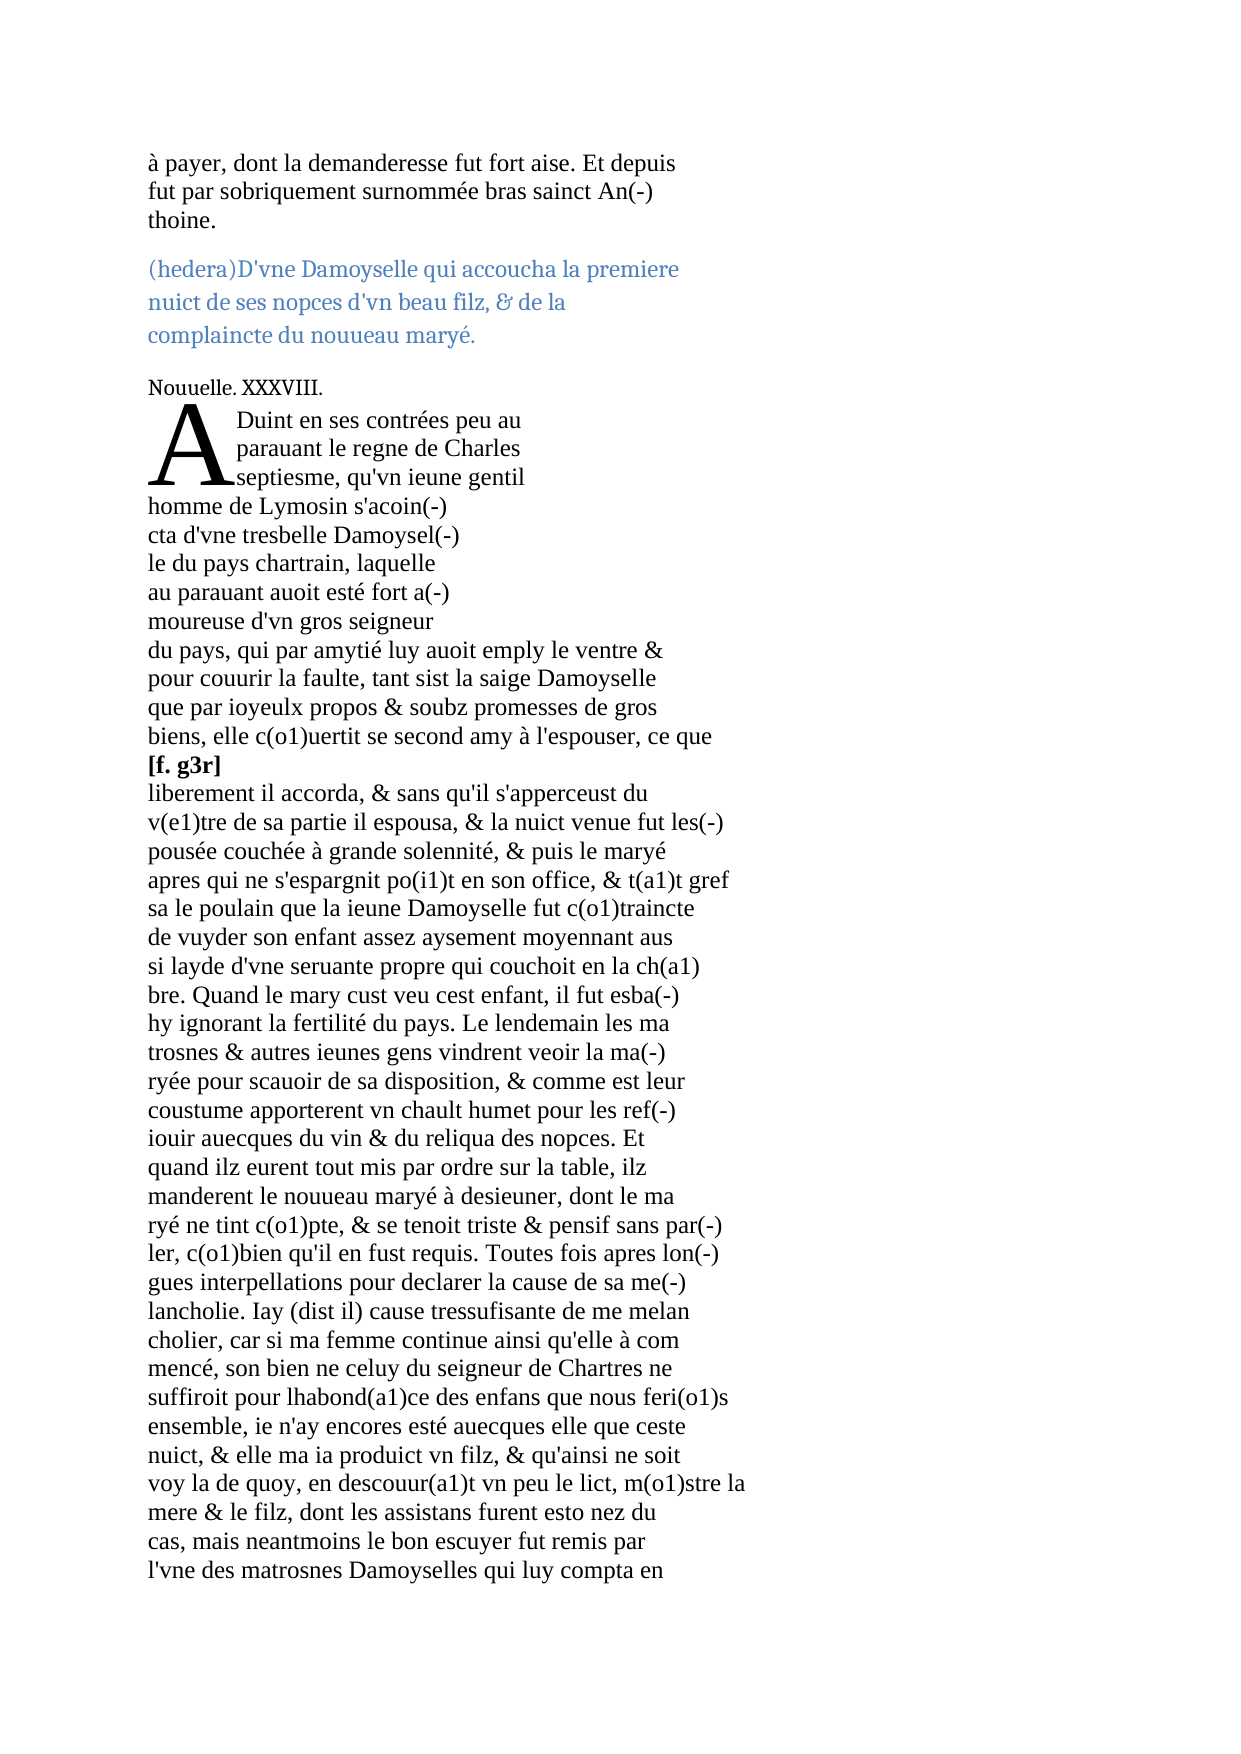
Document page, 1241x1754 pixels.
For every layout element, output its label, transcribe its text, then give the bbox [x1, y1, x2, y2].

text à payer, dont la demanderesse fut fort aise. Et depuis fut par sobriquement surnommée bras sainct An(-) thoine. [148, 148, 1093, 234]
text ADuint en ses contrées peu au parauant le regne de Charles septiesme, qu'vn ieune gentil homme de Lymosin s'acoin(-) cta d'vne tresbelle Damoysel(-) le du pays chartrain, laquelle au parauant auoit esté fort a(-) moureuse d'vn gros seigneur du pays, qui par amytié luy auoit emply le ventre & pour couurir la faulte, tant sist la saige Damoyselle que par ioyeulx propos & soubz promesses de gros biens, elle c(o1)uertit se second amy à l'espouser, ce que [f. g3r] liberement il accorda, & sans qu'il s'apperceust du v(e1)tre de sa partie il espousa, & la nuict venue fut les(-) pousée couchée à grande solennité, & puis le maryé apres qui ne s'espargnit po(i1)t en son office, & t(a1)t gref sa le poulain que la ieune Damoyselle fut c(o1)traincte de vuyder son enfant assez aysement moyennant aus si layde d'vne seruante propre qui couchoit en la ch(a1) bre. Quand le mary cust veu cest enfant, il fut esba(-) hy ignorant la fertilité du pays. Le lendemain les ma trosnes & autres ieunes gens vindrent veoir la ma(-) ryée pour scauoir de sa disposition, & comme est leur coustume apporterent vn chault humet pour les ref(-) iouir auecques du vin & du reliqua des nopces. Et quand ilz eurent tout mis par ordre sur la table, ilz manderent le nouueau maryé à desieuner, dont le ma ryé ne tint c(o1)pte, & se tenoit triste & pensif sans par(-) ler, c(o1)bien qu'il en fust requis. Toutes fois apres lon(-) gues interpellations pour declarer la cause de sa me(-) lancholie. Iay (dist il) cause tressufisante de me melan cholier, car si ma femme continue ainsi qu'elle à com mencé, son bien ne celuy du seigneur de Chartres ne suffiroit pour lhabond(a1)ce des enfans que nous feri(o1)s ensemble, ie n'ay encores esté auecques elle que ceste nuict, & elle ma ia produict vn filz, & qu'ainsi ne soit voy la de quoy, en descouur(a1)t vn peu le lict, m(o1)stre la mere & le filz, dont les assistans furent esto nez du cas, mais neantmoins le bon escuyer fut remis par l'vne des matrosnes Damoyselles qui luy compta en [148, 405, 1093, 1583]
subtitle Nouuelle. XXXVIII. [148, 374, 1093, 401]
subtitle (hedera)D'vne Damoyselle qui accoucha la premiere nuict de ses nopces d'vn beau filz, & de la complaincte du nouueau maryé. [148, 255, 1093, 349]
